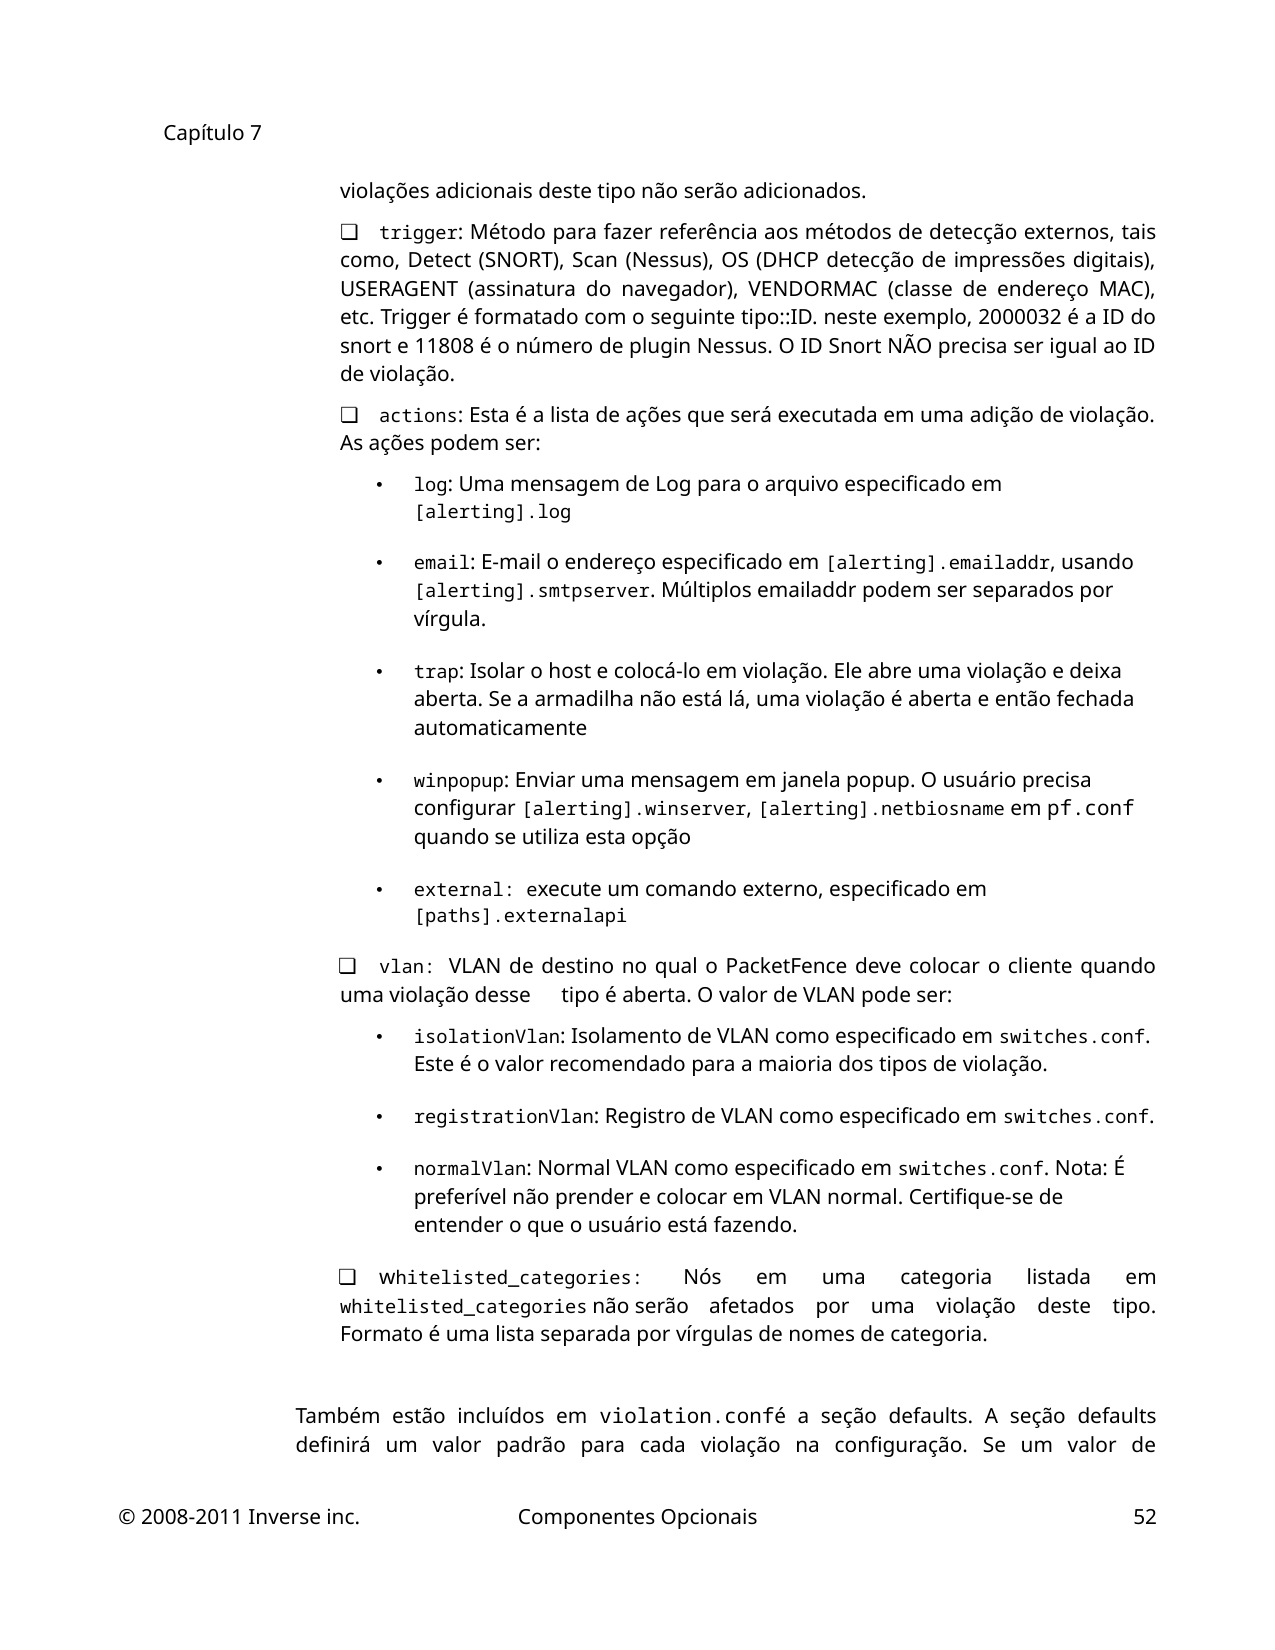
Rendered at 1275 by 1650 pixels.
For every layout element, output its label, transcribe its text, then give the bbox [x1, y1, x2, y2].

list external: execute um comando externo, especificado em [paths].externalapi [376, 874, 1157, 928]
list ❏ vlan: VLAN de destino no qual o PacketFence deve colocar o cliente quando uma violação desse tipo é aberta. O valor de VLAN pode ser: [338, 952, 1157, 1008]
list log: Uma mensagem de Log para o arquivo especificado em [alerting].log [376, 469, 1157, 523]
list normalVlan: Normal VLAN como especificado em switches.conf. Nota: É preferível não prender e colocar em VLAN normal. Certifique-se de entender o que o usuário está fazendo. [376, 1153, 1157, 1239]
text Também estão incluídos em violation.confé a seção defaults. A seção defaults definirá um valor padrão para cada violação na configuração. Se um valor de [295, 1401, 1157, 1458]
list violações adicionais deste tipo não serão adicionados. [340, 176, 1157, 204]
list email: E-mail o endereço especificado em [alerting].emailaddr, usando [alerting].smtpserver. Múltiplos emailaddr podem ser separados por vírgula. [376, 547, 1157, 632]
list isolationVlan: Isolamento de VLAN como especificado em switches.conf. Este é o valor recomendado para a maioria dos tipos de violação. [376, 1021, 1157, 1078]
list trap: Isolar o host e colocá-lo em violação. Ele abre uma violação e deixa aberta. Se a armadilha não está lá, uma violação é aberta e então fechada automaticamente [376, 656, 1157, 741]
list registrationVlan: Registro de VLAN como especificado em switches.conf. [376, 1101, 1157, 1130]
list ❏ whitelisted_categories: Nós em uma categoria listada em whitelisted_categories não serão afetados por uma violação deste tipo. Formato é uma lista separada por vírgulas de nomes de categoria. [338, 1262, 1157, 1348]
list winpopup: Enviar uma mensagem em janela popup. O usuário precisa configurar [alerting].winserver, [alerting].netbiosname em pf.conf quando se utiliza esta opção [376, 765, 1157, 850]
list ❏ trigger: Método para fazer referência aos métodos de detecção externos, tais como, Detect (SNORT), Scan (Nessus), OS (DHCP detecção de impressões digitais), USERAGENT (assinatura do navegador), VENDORMAC (classe de endereço MAC), etc. Trigger é formatado com o seguinte tipo::ID. neste exemplo, 2000032 é a ID do snort e 11808 é o número de plugin Nessus. O ID Snort NÃO precisa ser igual ao ID de violação. [340, 217, 1157, 388]
list ❏ actions: Esta é a lista de ações que será executada em uma adição de violação. As ações podem ser: [340, 400, 1157, 457]
